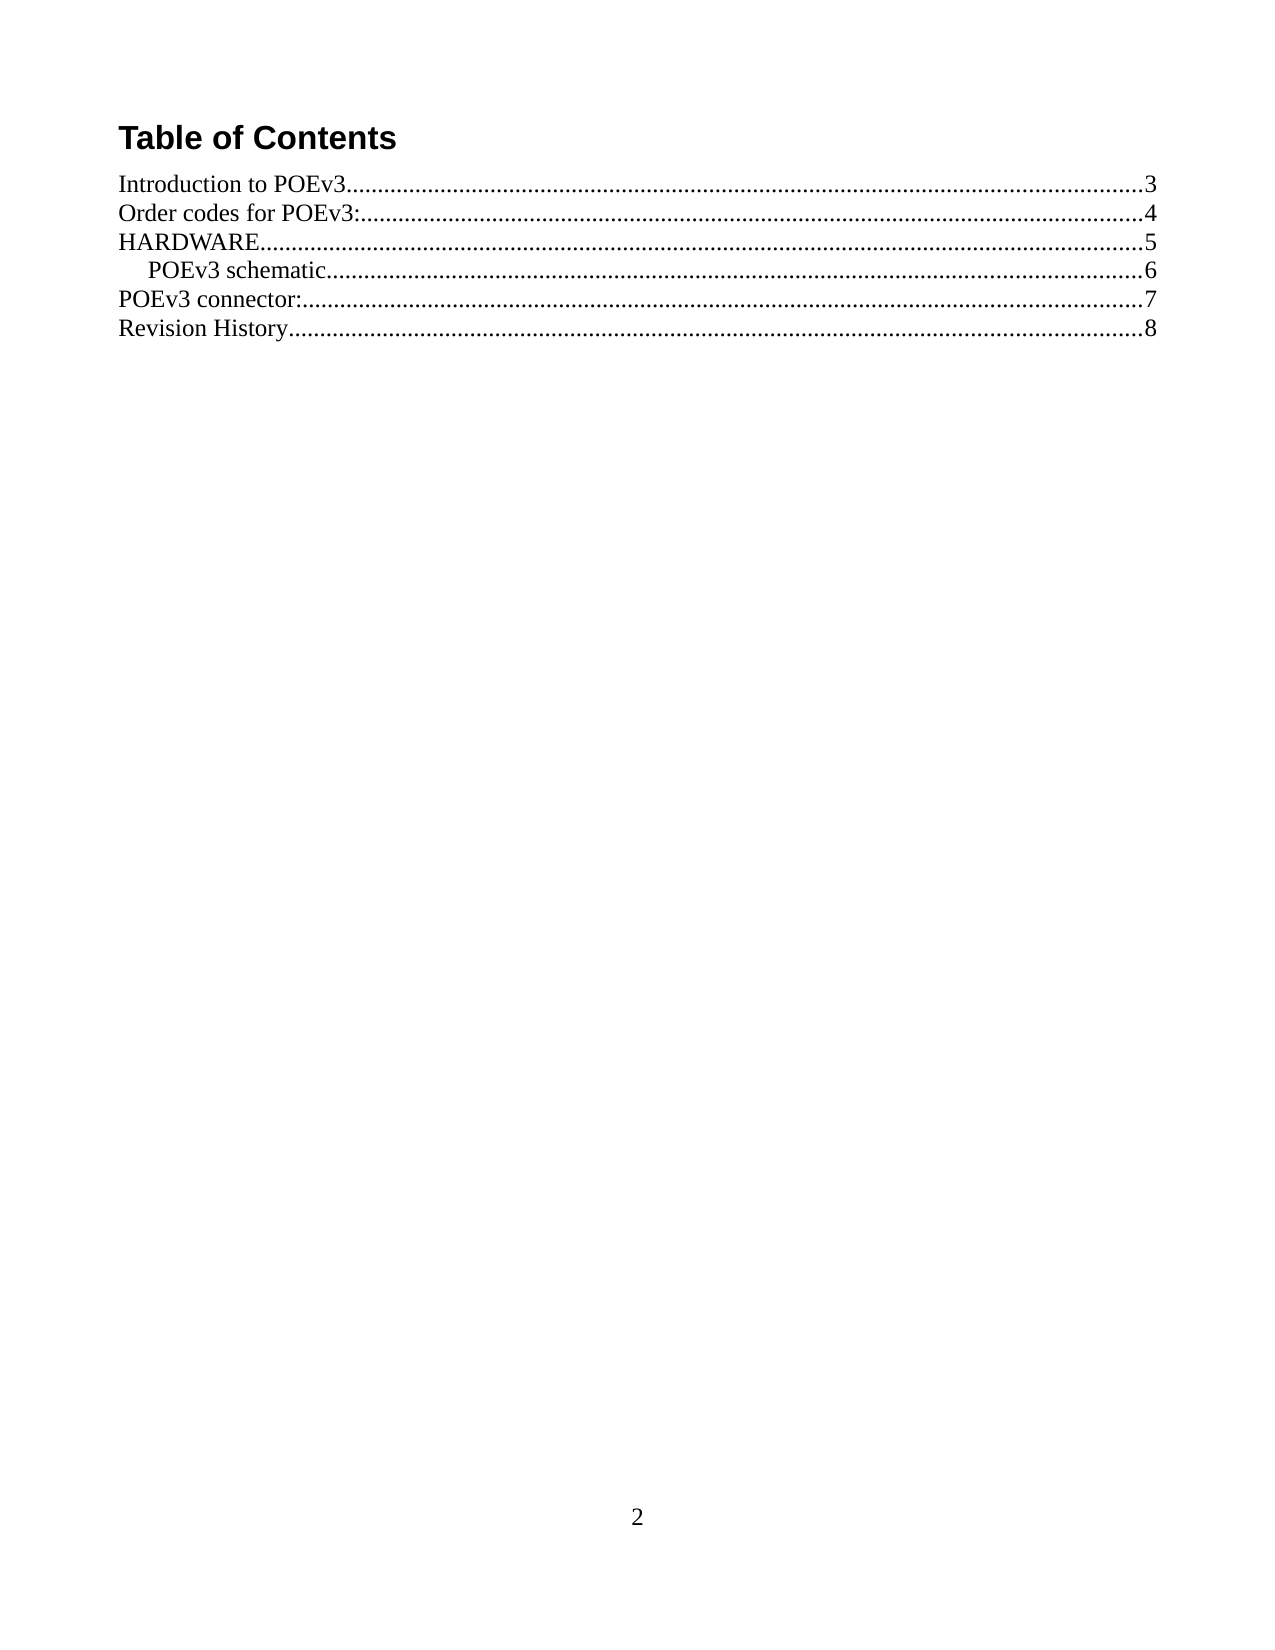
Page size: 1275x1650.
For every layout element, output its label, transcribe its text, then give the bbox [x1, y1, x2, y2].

text HARDWARE 5 [118, 227, 1157, 255]
subtitle Table of Contents [118, 118, 1157, 157]
text Revision History 8 [118, 313, 1157, 342]
text POEv3 connector: 7 [118, 284, 1157, 313]
text Order codes for POEv3: 4 [118, 198, 1157, 227]
text POEv3 schematic 6 [148, 255, 1157, 284]
text Introduction to POEv3 3 [118, 169, 1157, 198]
